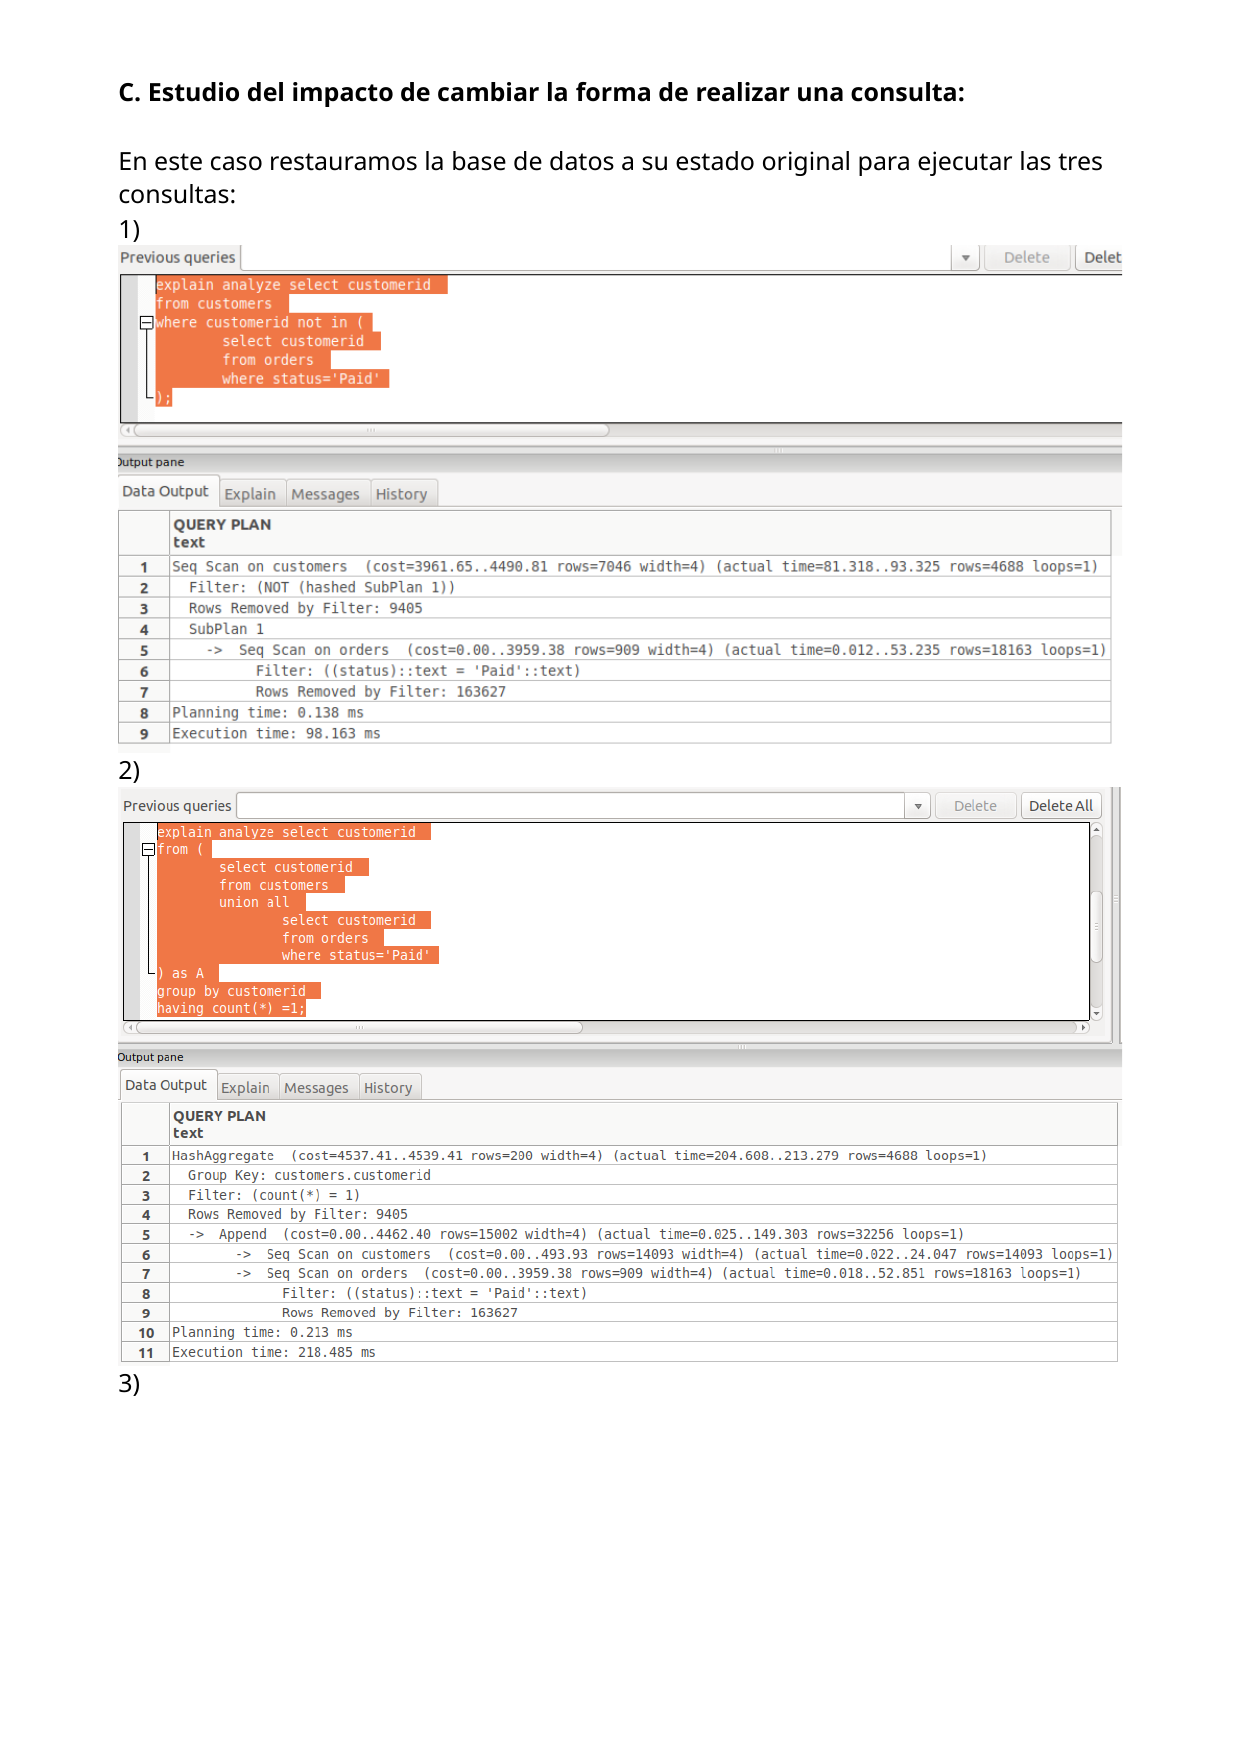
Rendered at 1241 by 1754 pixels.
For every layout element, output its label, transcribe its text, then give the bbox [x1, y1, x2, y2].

text 1) [118, 211, 1122, 245]
text 2) [118, 753, 1122, 787]
text C. Estudio del impacto de cambiar la forma de realizar una consulta: [118, 75, 1122, 109]
text 3) [118, 1366, 1122, 1400]
text En este caso restauramos la base de datos a su estado original para ejecutar las tres consultas: [118, 143, 1122, 211]
picture [118, 245, 1123, 753]
picture [118, 787, 1123, 1366]
